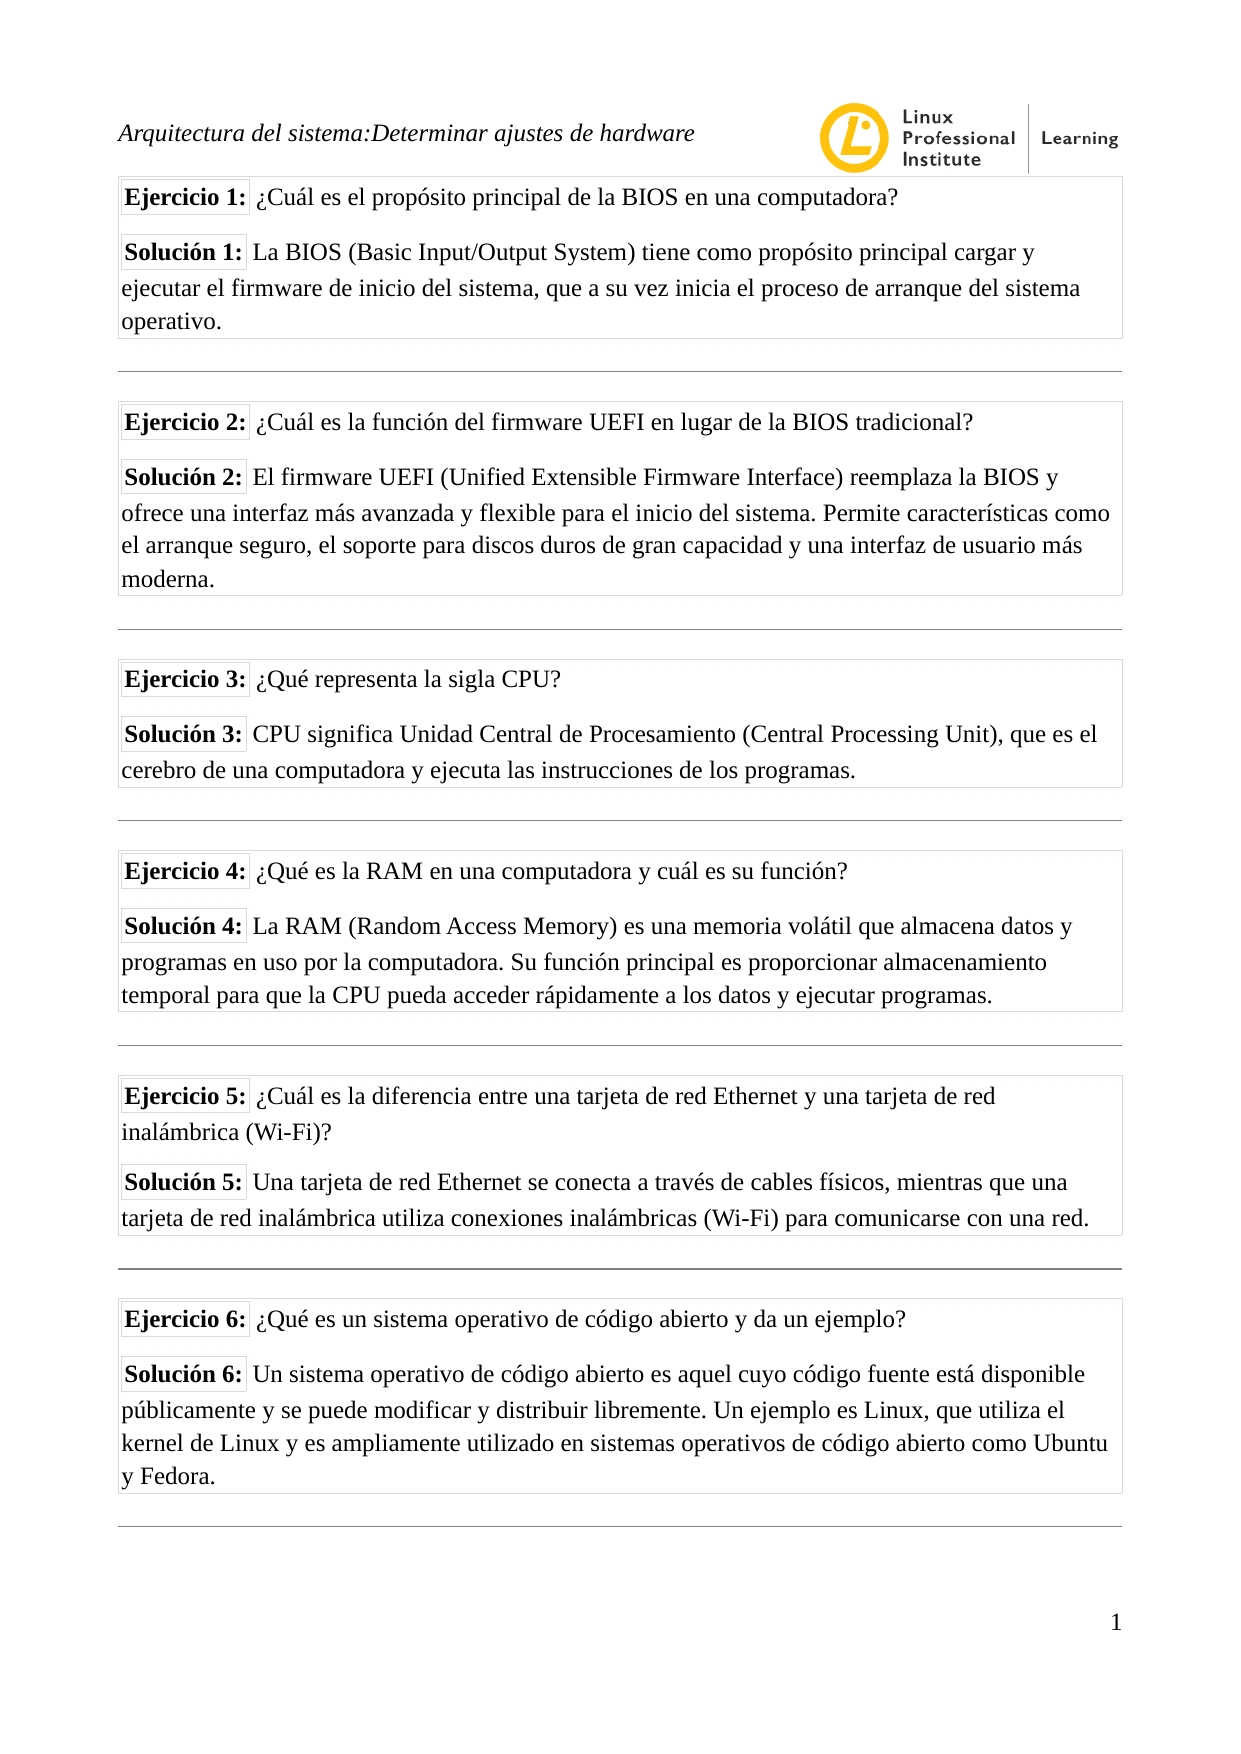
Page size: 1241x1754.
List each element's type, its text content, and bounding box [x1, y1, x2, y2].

text Ejercicio 3: ¿Qué representa la sigla CPU? [119, 660, 1122, 696]
text Ejercicio 1: ¿Cuál es el propósito principal de la BIOS en una computadora? [119, 177, 1122, 214]
text Solución 6: Un sistema operativo de código abierto es aquel cuyo código fuente está disponible públicamente y se puede modificar y distribuir libremente. Un ejemplo es Linux, que utiliza el kernel de Linux y es ampliamente utilizado en sistemas operativos de código abierto como Ubuntu y Fedora. [119, 1353, 1122, 1493]
text Solución 4: La RAM (Random Access Memory) es una memoria volátil que almacena datos y programas en uso por la computadora. Su función principal es proporcionar almacenamiento temporal para que la CPU pueda acceder rápidamente a los datos y ejecutar programas. [119, 905, 1122, 1011]
text Solución 3: CPU significa Unidad Central de Procesamiento (Central Processing Unit), que es el cerebro de una computadora y ejecuta las instrucciones de los programas. [119, 713, 1122, 787]
text Ejercicio 4: ¿Qué es la RAM en una computadora y cuál es su función? [119, 851, 1122, 888]
text Ejercicio 6: ¿Qué es un sistema operativo de código abierto y da un ejemplo? [119, 1299, 1122, 1336]
text Ejercicio 2: ¿Cuál es la función del firmware UEFI en lugar de la BIOS tradicional? [119, 402, 1122, 439]
text Solución 2: El firmware UEFI (Unified Extensible Firmware Interface) reemplaza la BIOS y ofrece una interfaz más avanzada y flexible para el inicio del sistema. Permite características como el arranque seguro, el soporte para discos duros de gran capacidad y una interfaz de usuario más moderna. [119, 456, 1122, 595]
text Solución 1: La BIOS (Basic Input/Output System) tiene como propósito principal cargar y ejecutar el firmware de inicio del sistema, que a su vez inicia el proceso de arranque del sistema operativo. [119, 231, 1122, 338]
text Solución 5: Una tarjeta de red Ethernet se conecta a través de cables físicos, mientras que una tarjeta de red inalámbrica utiliza conexiones inalámbricas (Wi-Fi) para comunicarse con una red. [119, 1161, 1122, 1235]
picture [819, 102, 1119, 174]
text Ejercicio 5: ¿Cuál es la diferencia entre una tarjeta de red Ethernet y una tarjeta de red inalámbrica (Wi-Fi)? [119, 1076, 1122, 1146]
